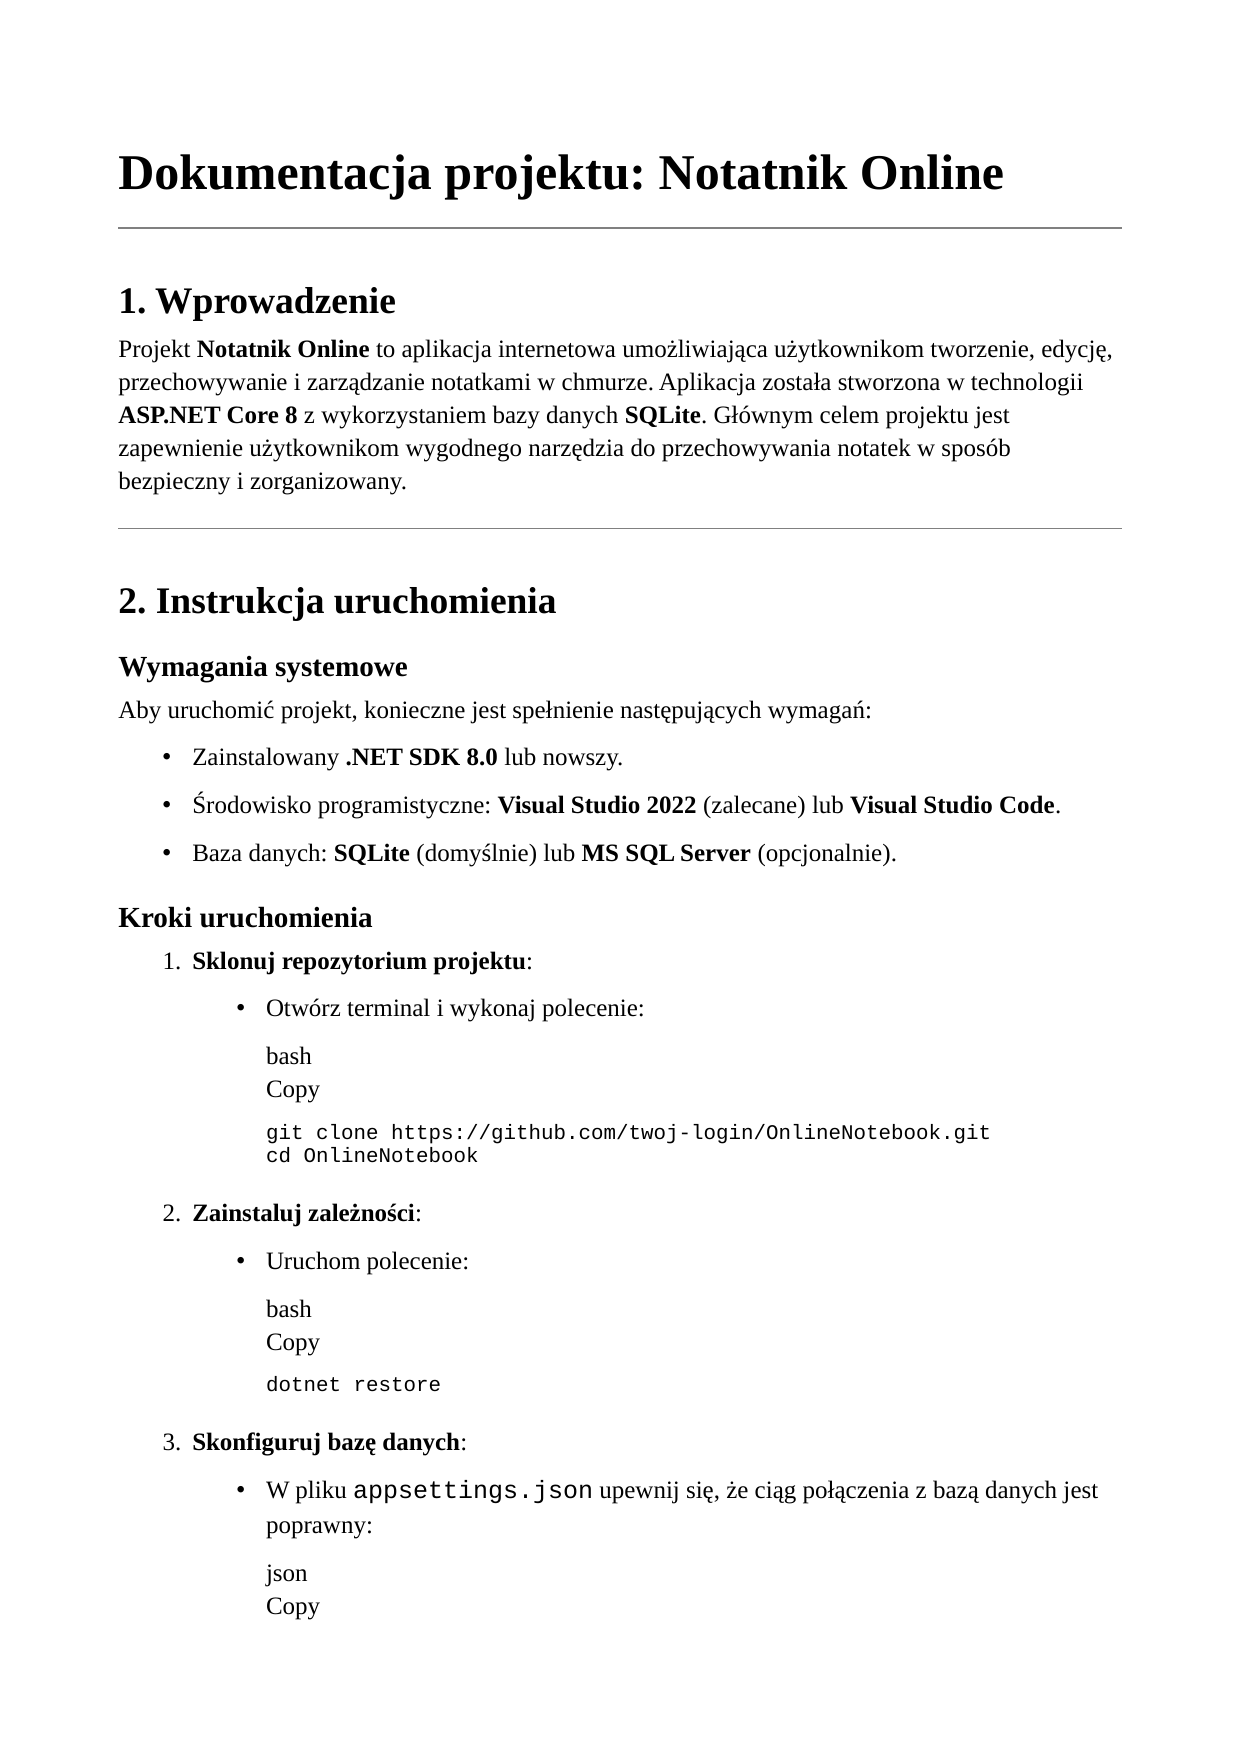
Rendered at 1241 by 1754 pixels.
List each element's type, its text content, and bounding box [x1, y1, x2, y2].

list Sklonuj repozytorium projektu: [162, 946, 1122, 975]
list Baza danych: SQLite (domyślnie) lub MS SQL Server (opcjonalnie). [162, 838, 1122, 866]
list cd OnlineNotebook [236, 1145, 1122, 1169]
list Copy [236, 1327, 1122, 1356]
list git clone https://github.com/twoj-login/OnlineNotebook.git [236, 1122, 1122, 1145]
text Aby uruchomić projekt, konieczne jest spełnienie następujących wymagań: [118, 695, 1122, 724]
list Copy [236, 1591, 1122, 1619]
list Uruchom polecenie: [236, 1246, 1122, 1275]
list bash [236, 1041, 1122, 1070]
subtitle Dokumentacja projektu: Notatnik Online [118, 143, 1122, 201]
list Otwórz terminal i wykonaj polecenie: [236, 993, 1122, 1022]
list Zainstalowany .NET SDK 8.0 lub nowszy. [162, 742, 1122, 771]
subtitle 1. Wprowadzenie [118, 278, 1122, 321]
list dotnet restore [236, 1374, 1122, 1398]
subtitle Kroki uruchomienia [118, 900, 1122, 933]
list bash [236, 1294, 1122, 1322]
list W pliku appsettings.json upewnij się, że ciąg połączenia z bazą danych jest poprawny: [236, 1475, 1122, 1539]
subtitle Wymagania systemowe [118, 649, 1122, 682]
list Środowisko programistyczne: Visual Studio 2022 (zalecane) lub Visual Studio Code. [162, 790, 1122, 819]
list Skonfiguruj bazę danych: [162, 1427, 1122, 1456]
list json [236, 1558, 1122, 1587]
subtitle 2. Instrukcja uruchomienia [118, 579, 1122, 622]
list Copy [236, 1074, 1122, 1103]
text Projekt Notatnik Online to aplikacja internetowa umożliwiająca użytkownikom tworzenie, edycję, przechowywanie i zarządzanie notatkami w chmurze. Aplikacja została stworzona w technologii ASP.NET Core 8 z wykorzystaniem bazy danych SQLite. Głównym celem projektu jest zapewnienie użytkownikom wygodnego narzędzia do przechowywania notatek w sposób bezpieczny i zorganizowany. [118, 334, 1122, 495]
list Zainstaluj zależności: [162, 1198, 1122, 1227]
